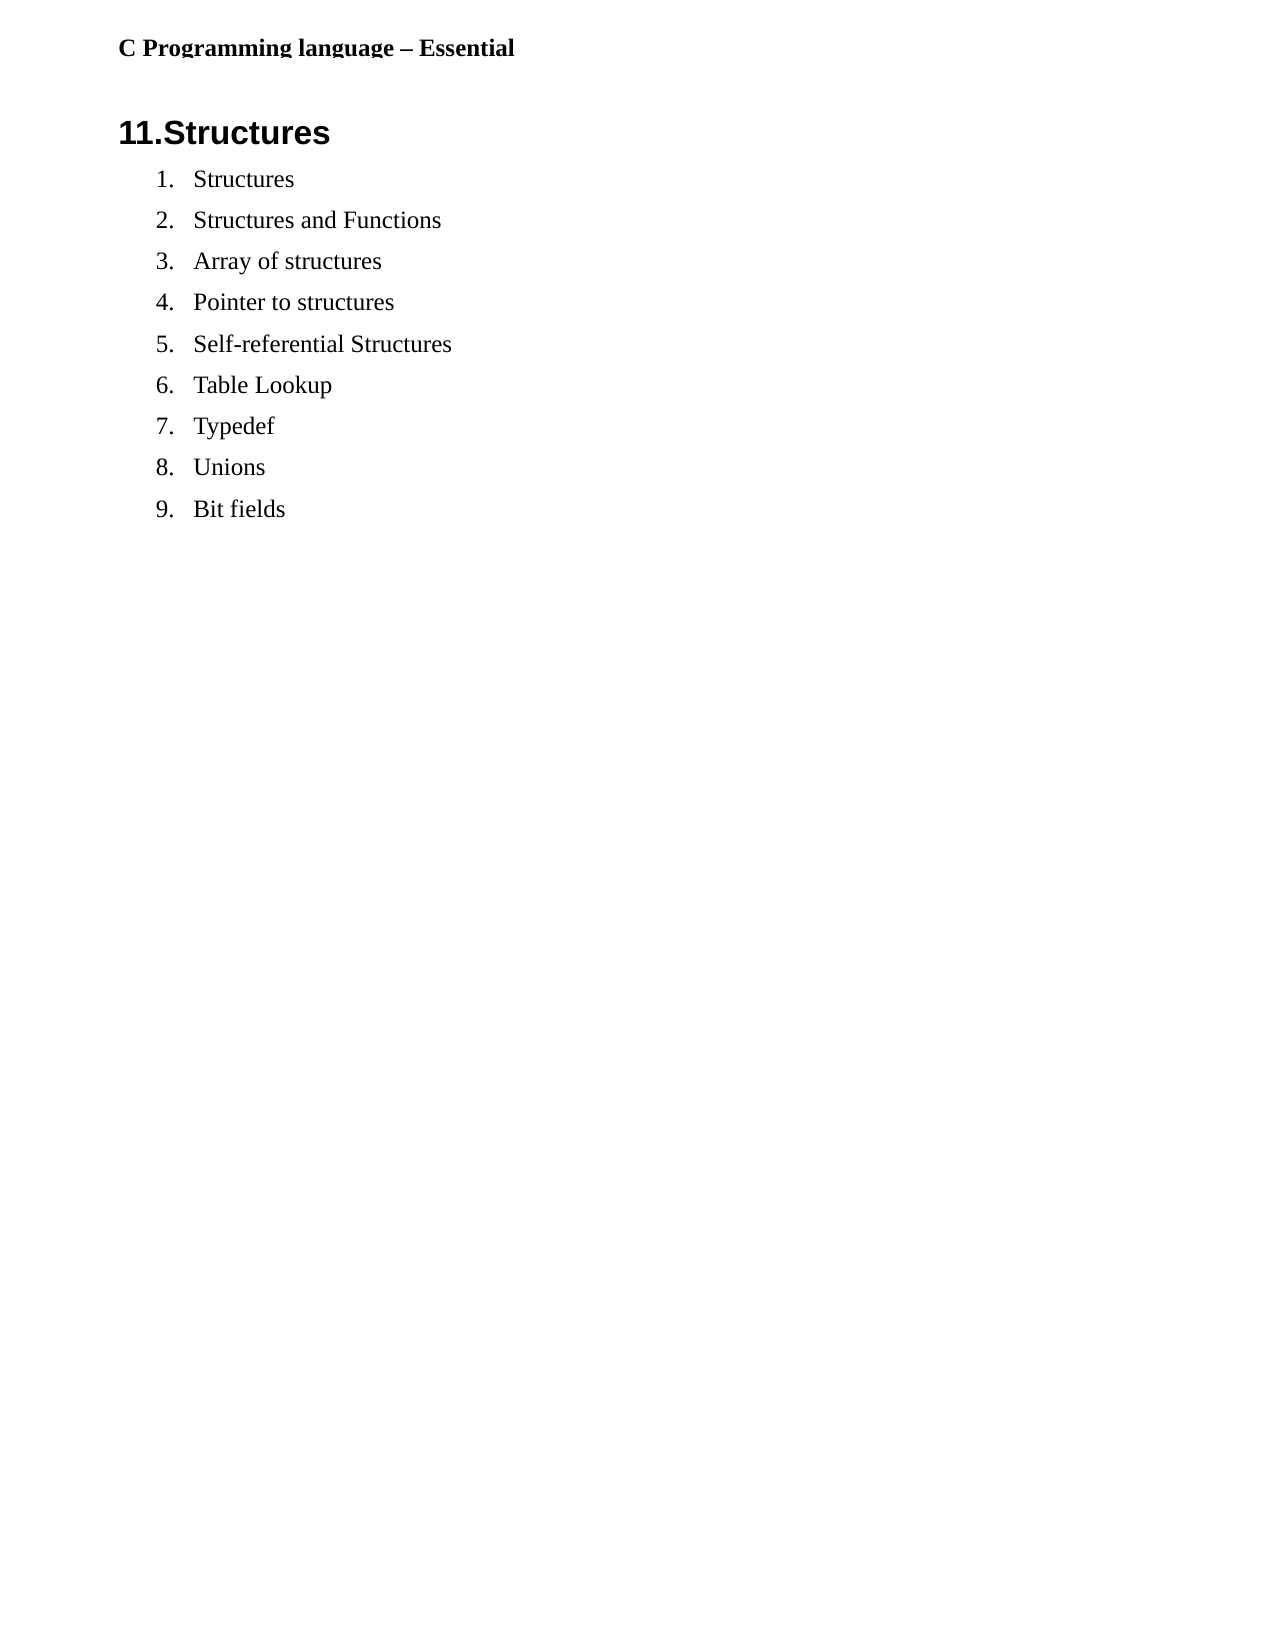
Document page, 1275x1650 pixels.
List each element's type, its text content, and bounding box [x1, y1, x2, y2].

list Self-referential Structures [156, 329, 1157, 357]
list Array of structures [156, 246, 1157, 275]
list Structures and Functions [156, 205, 1157, 234]
list Pointer to structures [156, 287, 1157, 316]
list Typedef [156, 411, 1157, 440]
list Bit fields [156, 494, 1157, 522]
list Unions [156, 452, 1157, 481]
subtitle Structures [118, 112, 1157, 151]
list Structures [156, 164, 1157, 192]
list Table Lookup [156, 370, 1157, 399]
